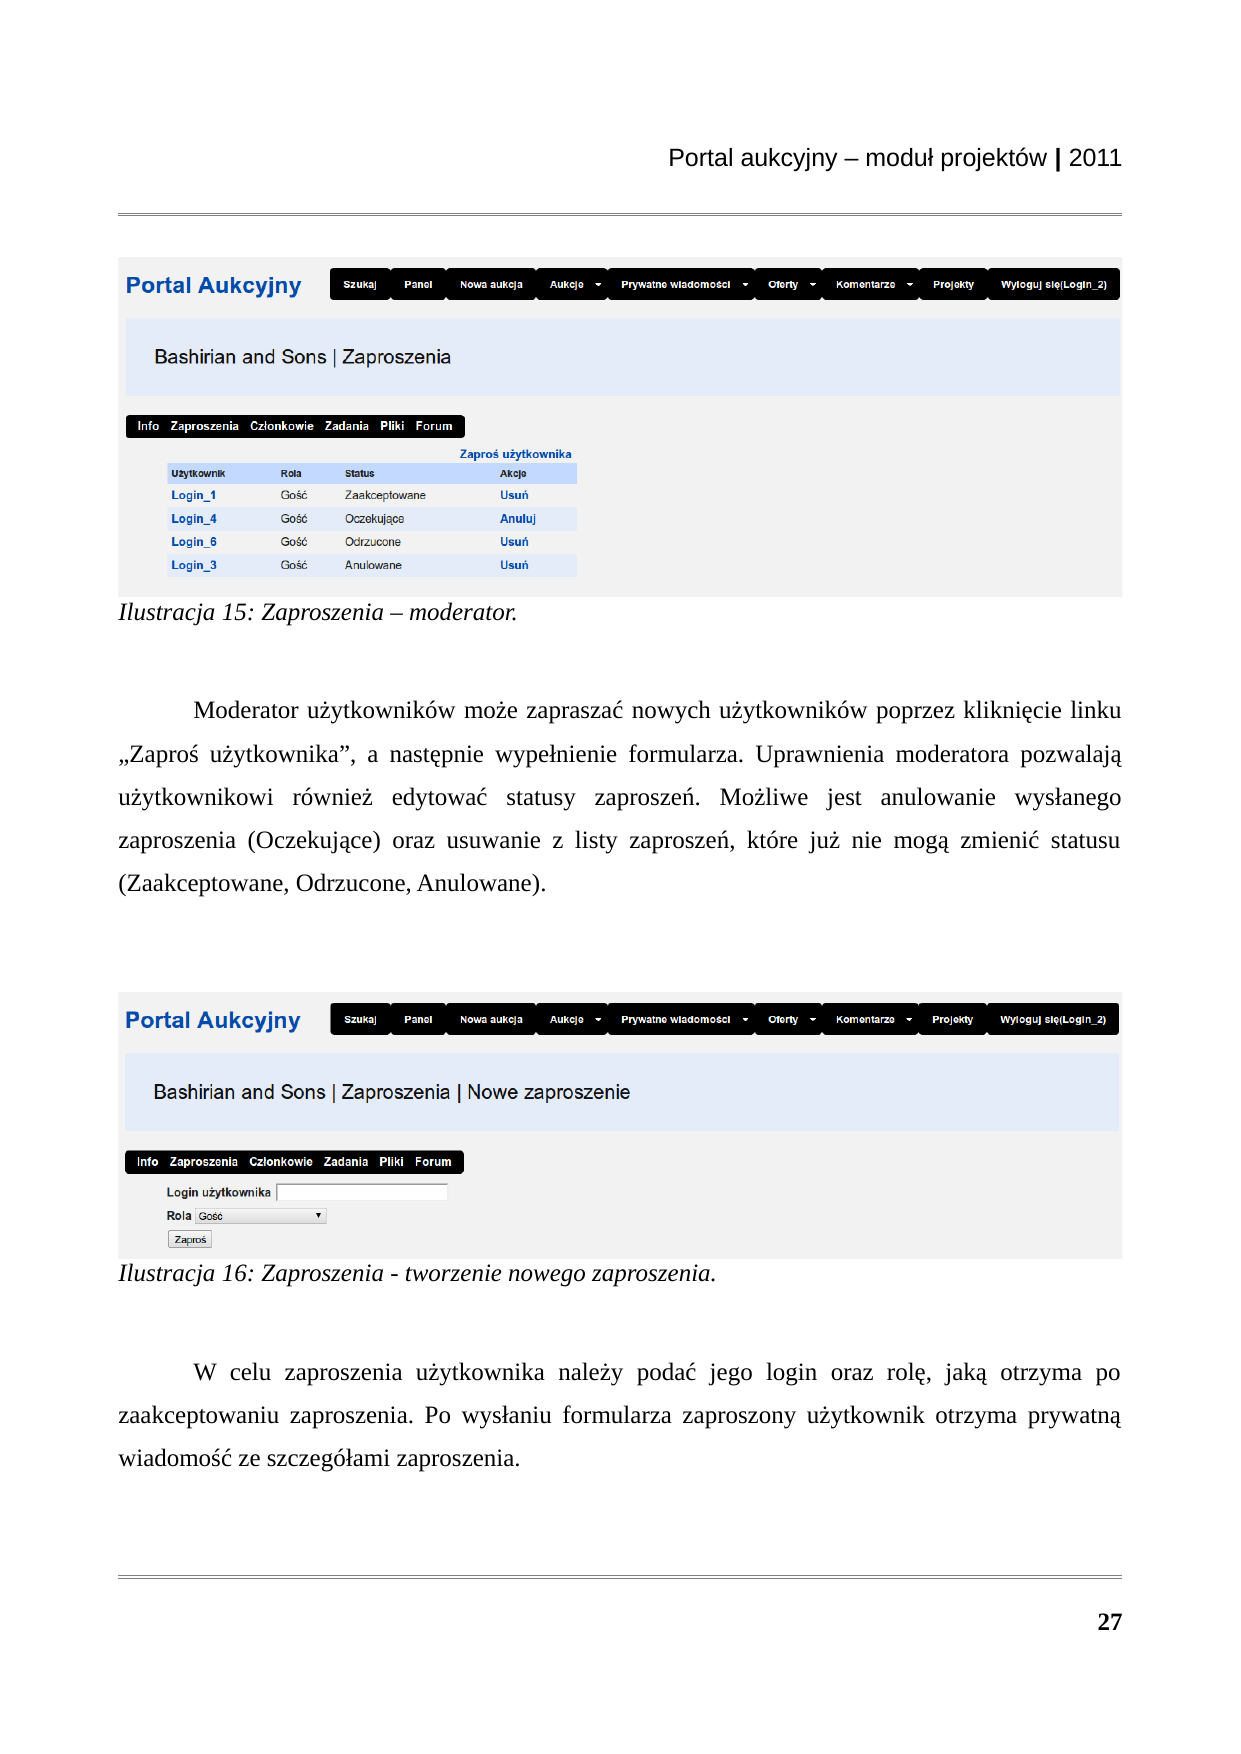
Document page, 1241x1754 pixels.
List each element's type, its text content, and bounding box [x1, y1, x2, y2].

picture [118, 992, 1123, 1259]
picture [118, 257, 1123, 597]
text Moderator użytkowników może zapraszać nowych użytkowników poprzez kliknięcie linku „Zaproś użytkownika”, a następnie wypełnienie formularza. Uprawnienia moderatora pozwalają użytkownikowi również edytować statusy zaproszeń. Możliwe jest anulowanie wysłanego zaproszenia (Oczekujące) oraz usuwanie z listy zaproszeń, które już nie mogą zmienić statusu (Zaakceptowane, Odrzucone, Anulowane). [118, 696, 1122, 897]
text W celu zaproszenia użytkownika należy podać jego login oraz rolę, jaką otrzyma po zaakceptowaniu zaproszenia. Po wysłaniu formularza zaproszony użytkownik otrzyma prywatną wiadomość ze szczegółami zaproszenia. [118, 1357, 1122, 1472]
text Ilustracja 16: Zaproszenia - tworzenie nowego zaproszenia. [118, 1259, 1122, 1287]
text Ilustracja 15: Zaproszenia – moderator. [118, 597, 1122, 626]
